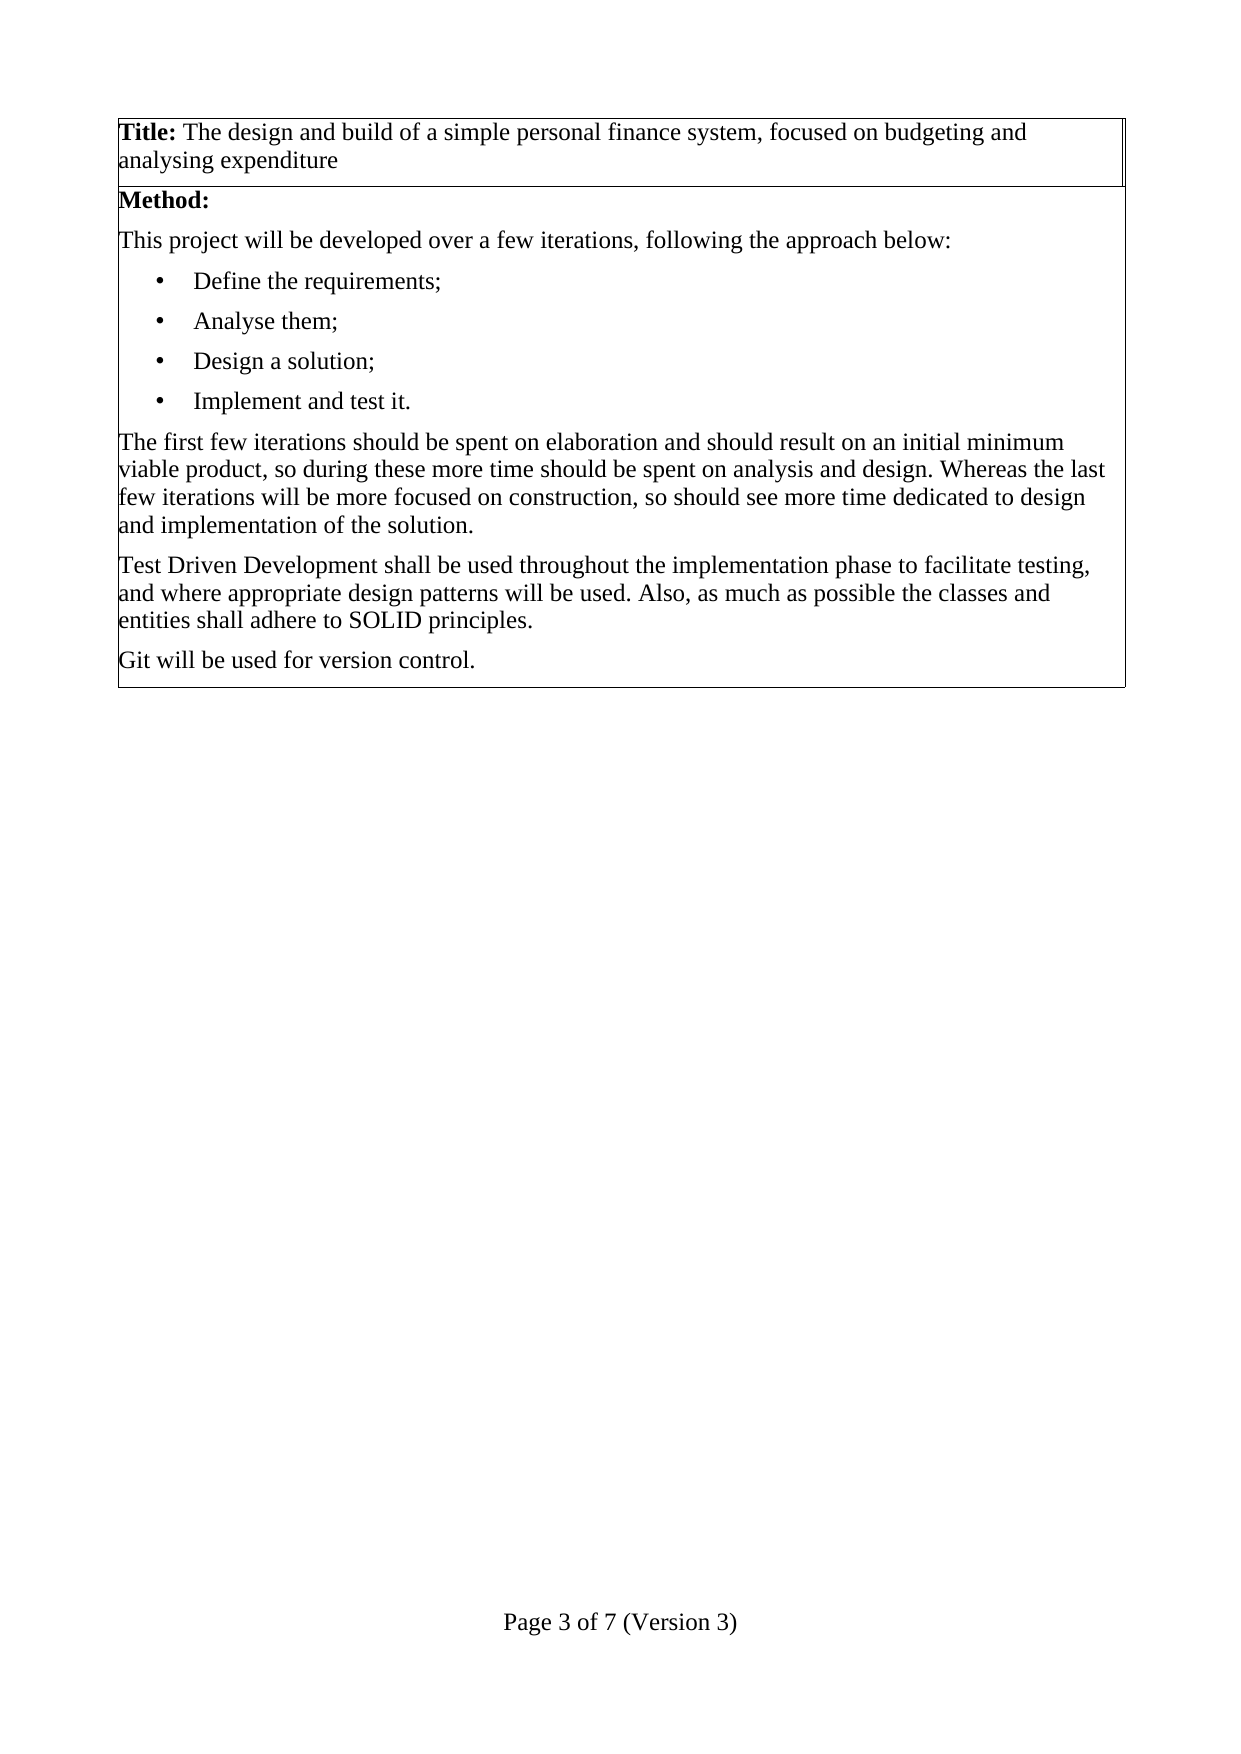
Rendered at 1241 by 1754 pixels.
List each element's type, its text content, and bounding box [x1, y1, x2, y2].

table_cell Method: This project will be developed over a few iterations, following the approach below: Define the requirements; Analyse them; Design a solution; Implement and test it. The first few iterations should be spent on elaboration and should result on an initial minimum viable product, so during these more time should be spent on analysis and design. Whereas the last few iterations will be more focused on construction, so should see more time dedicated to design and implementation of the solution. Test Driven Development shall be used throughout the implementation phase to facilitate testing, and where appropriate design patterns will be used. Also, as much as possible the classes and entities shall adhere to SOLID principles. Git will be used for version control. [119, 187, 1125, 687]
table_header Title: The design and build of a simple personal finance system, focused on budgeting and analysing expenditure [119, 119, 1122, 186]
